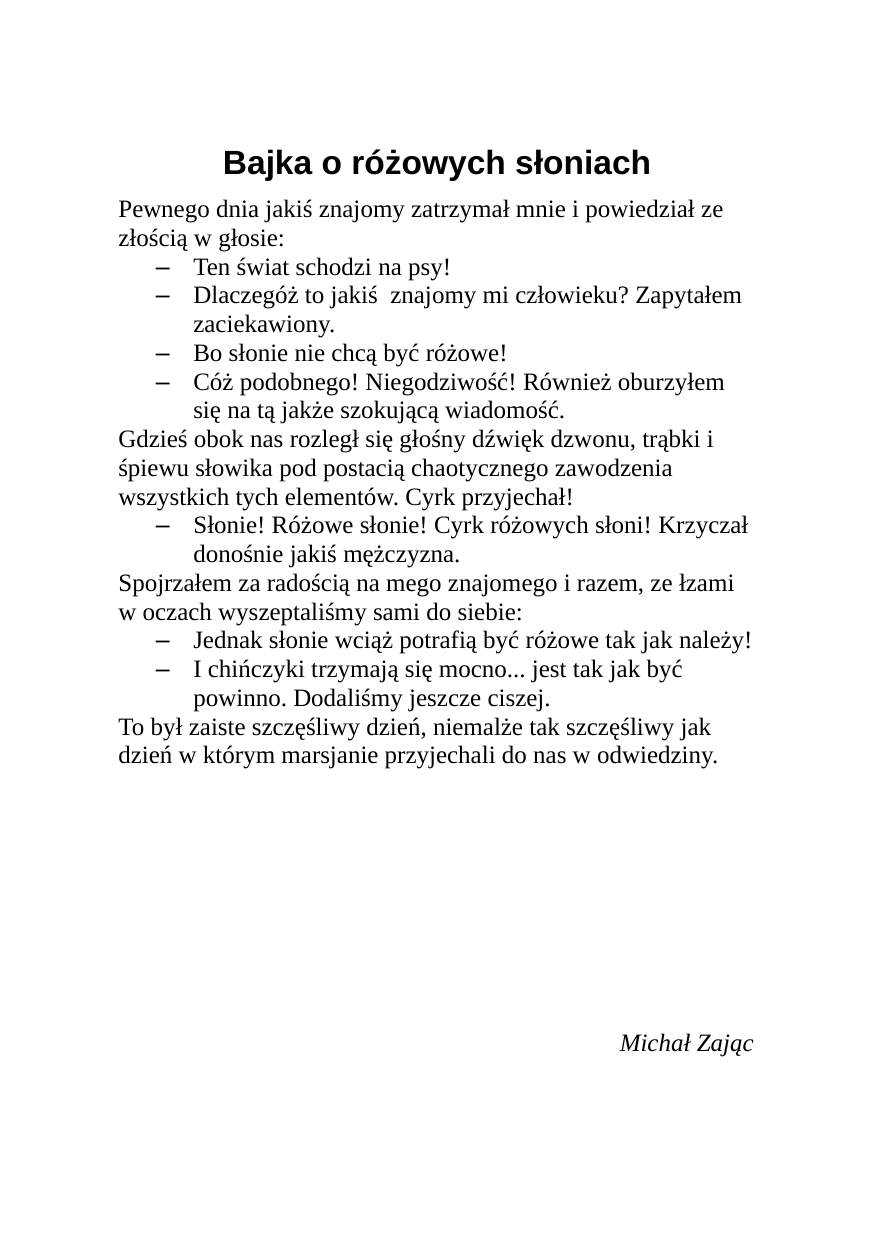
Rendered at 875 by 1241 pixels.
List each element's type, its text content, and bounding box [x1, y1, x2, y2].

list Dlaczegóż to jakiś znajomy mi człowieku? Zapytałem zaciekawiony. [156, 281, 756, 338]
text Spojrzałem za radością na mego znajomego i razem, ze łzami w oczach wyszeptaliśmy sami do siebie: [118, 568, 756, 626]
list Cóż podobnego! Niegodziwość! Również oburzyłem się na tą jakże szokującą wiadomość. [156, 367, 756, 424]
list I chińczyki trzymają się mocno... jest tak jak być powinno. Dodaliśmy jeszcze ciszej. [156, 654, 756, 712]
list Ten świat schodzi na psy! [156, 252, 756, 281]
subtitle Bajka o różowych słoniach [118, 143, 756, 182]
list Bo słonie nie chcą być różowe! [156, 338, 756, 367]
text To był zaiste szczęśliwy dzień, niemalże tak szczęśliwy jak dzień w którym marsjanie przyjechali do nas w odwiedziny. [118, 712, 756, 769]
text Gdzieś obok nas rozległ się głośny dźwięk dzwonu, trąbki i śpiewu słowika pod postacią chaotycznego zawodzenia wszystkich tych elementów. Cyrk przyjechał! [118, 424, 756, 511]
list Słonie! Różowe słonie! Cyrk różowych słoni! Krzyczał donośnie jakiś mężczyzna. [156, 511, 756, 568]
text Michał Zając [118, 1028, 756, 1057]
list Jednak słonie wciąż potrafią być różowe tak jak należy! [156, 626, 756, 654]
text Pewnego dnia jakiś znajomy zatrzymał mnie i powiedział ze złością w głosie: [118, 194, 756, 252]
